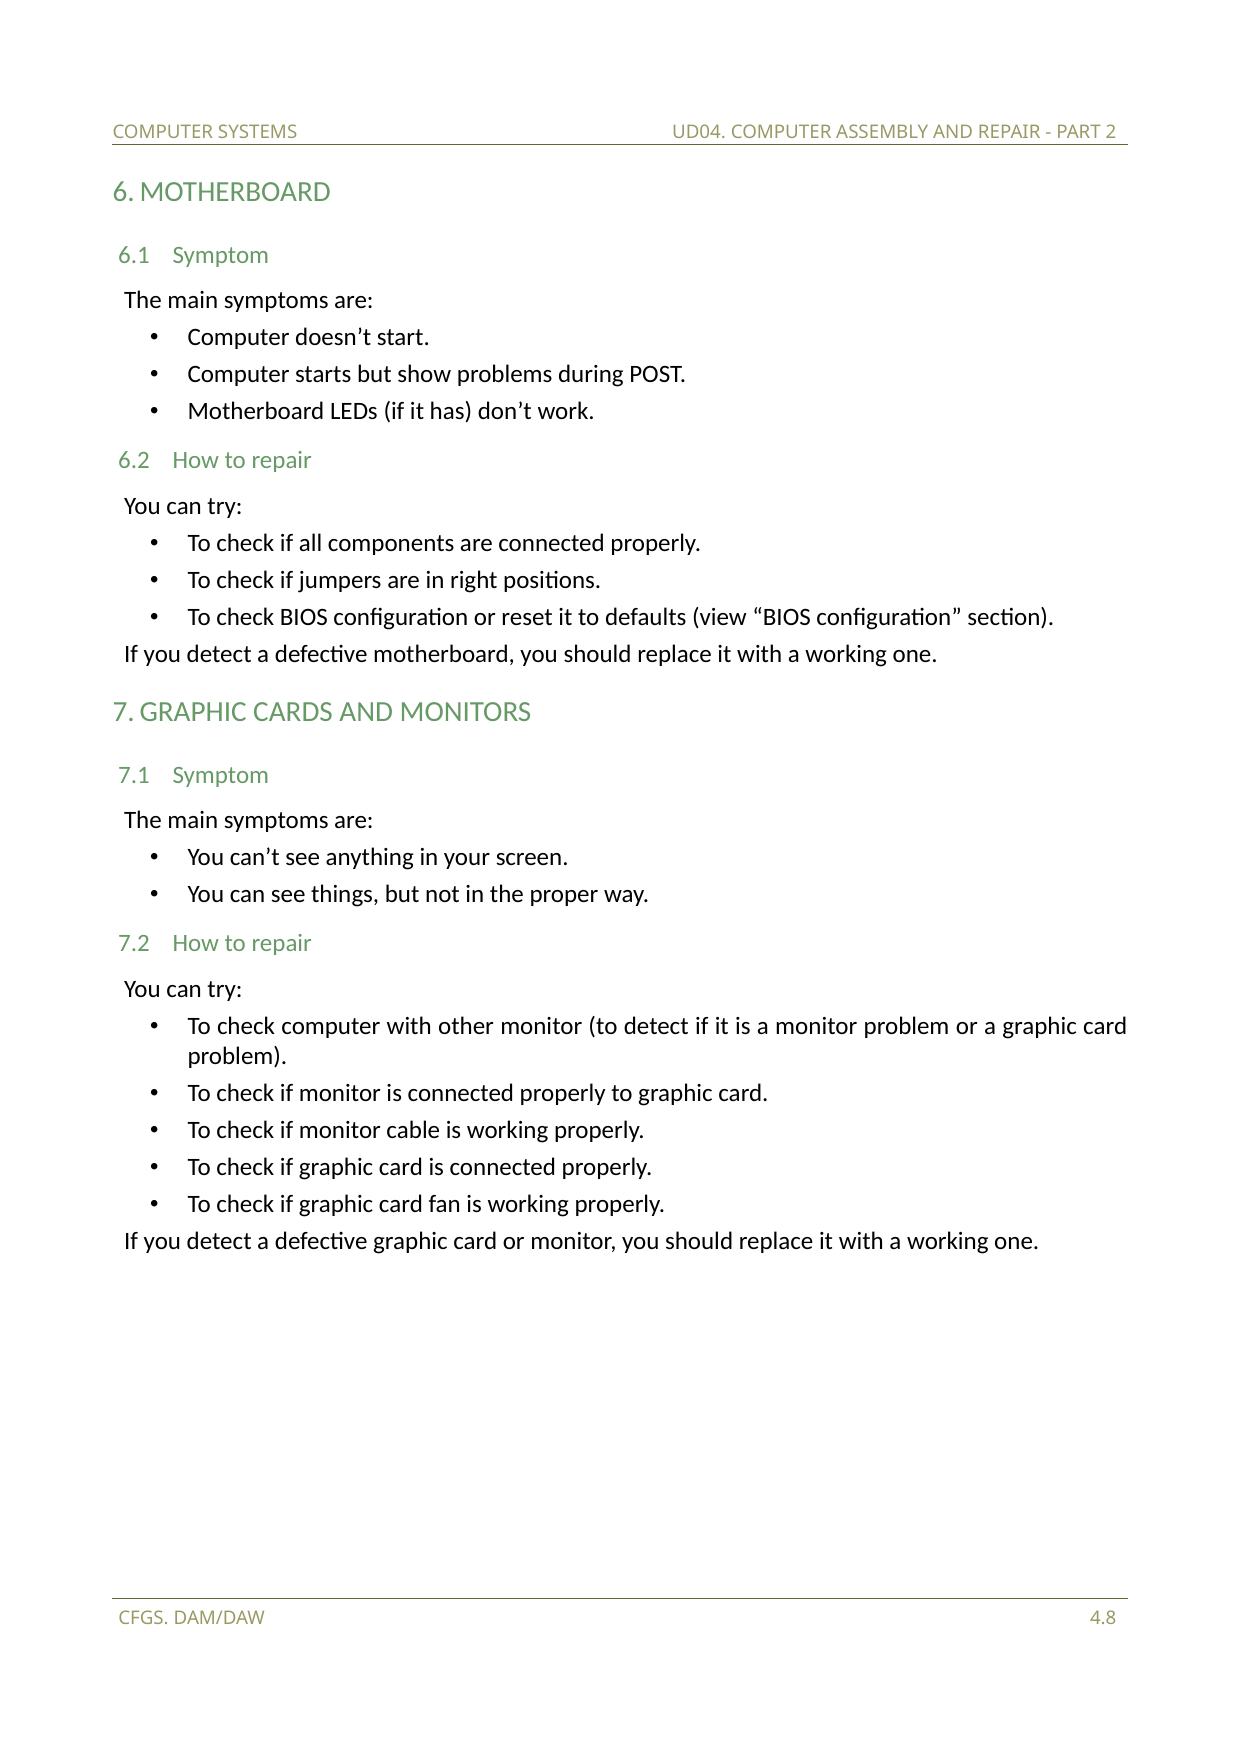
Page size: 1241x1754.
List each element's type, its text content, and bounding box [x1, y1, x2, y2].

list To check if graphic card is connected properly. [150, 1151, 1128, 1182]
list To check BIOS configuration or reset it to defaults (view “BIOS configuration” section). [150, 601, 1128, 631]
list You can’t see anything in your screen. [150, 841, 1128, 872]
list To check if jumpers are in right positions. [150, 564, 1128, 594]
subtitle How to repair [112, 927, 1128, 958]
text If you detect a defective graphic card or monitor, you should replace it with a working one. [112, 1225, 1128, 1256]
subtitle Symptom [112, 239, 1128, 269]
subtitle How to repair [112, 444, 1128, 475]
list To check computer with other monitor (to detect if it is a monitor problem or a graphic card problem). [150, 1010, 1128, 1071]
text You can try: [112, 973, 1128, 1003]
text The main symptoms are: [112, 804, 1128, 835]
subtitle Motherboard [112, 173, 1128, 209]
subtitle Graphic cards and monitors [112, 693, 1128, 729]
list To check if graphic card fan is working properly. [150, 1188, 1128, 1219]
list To check if monitor cable is working properly. [150, 1114, 1128, 1145]
text You can try: [112, 490, 1128, 520]
list To check if all components are connected properly. [150, 527, 1128, 557]
list To check if monitor is connected properly to graphic card. [150, 1077, 1128, 1108]
list Computer starts but show problems during POST. [150, 358, 1128, 389]
list You can see things, but not in the proper way. [150, 878, 1128, 909]
list Computer doesn’t start. [150, 321, 1128, 352]
list Motherboard LEDs (if it has) don’t work. [150, 395, 1128, 426]
text If you detect a defective motherboard, you should replace it with a working one. [112, 638, 1128, 668]
text The main symptoms are: [112, 284, 1128, 315]
subtitle Symptom [112, 759, 1128, 789]
